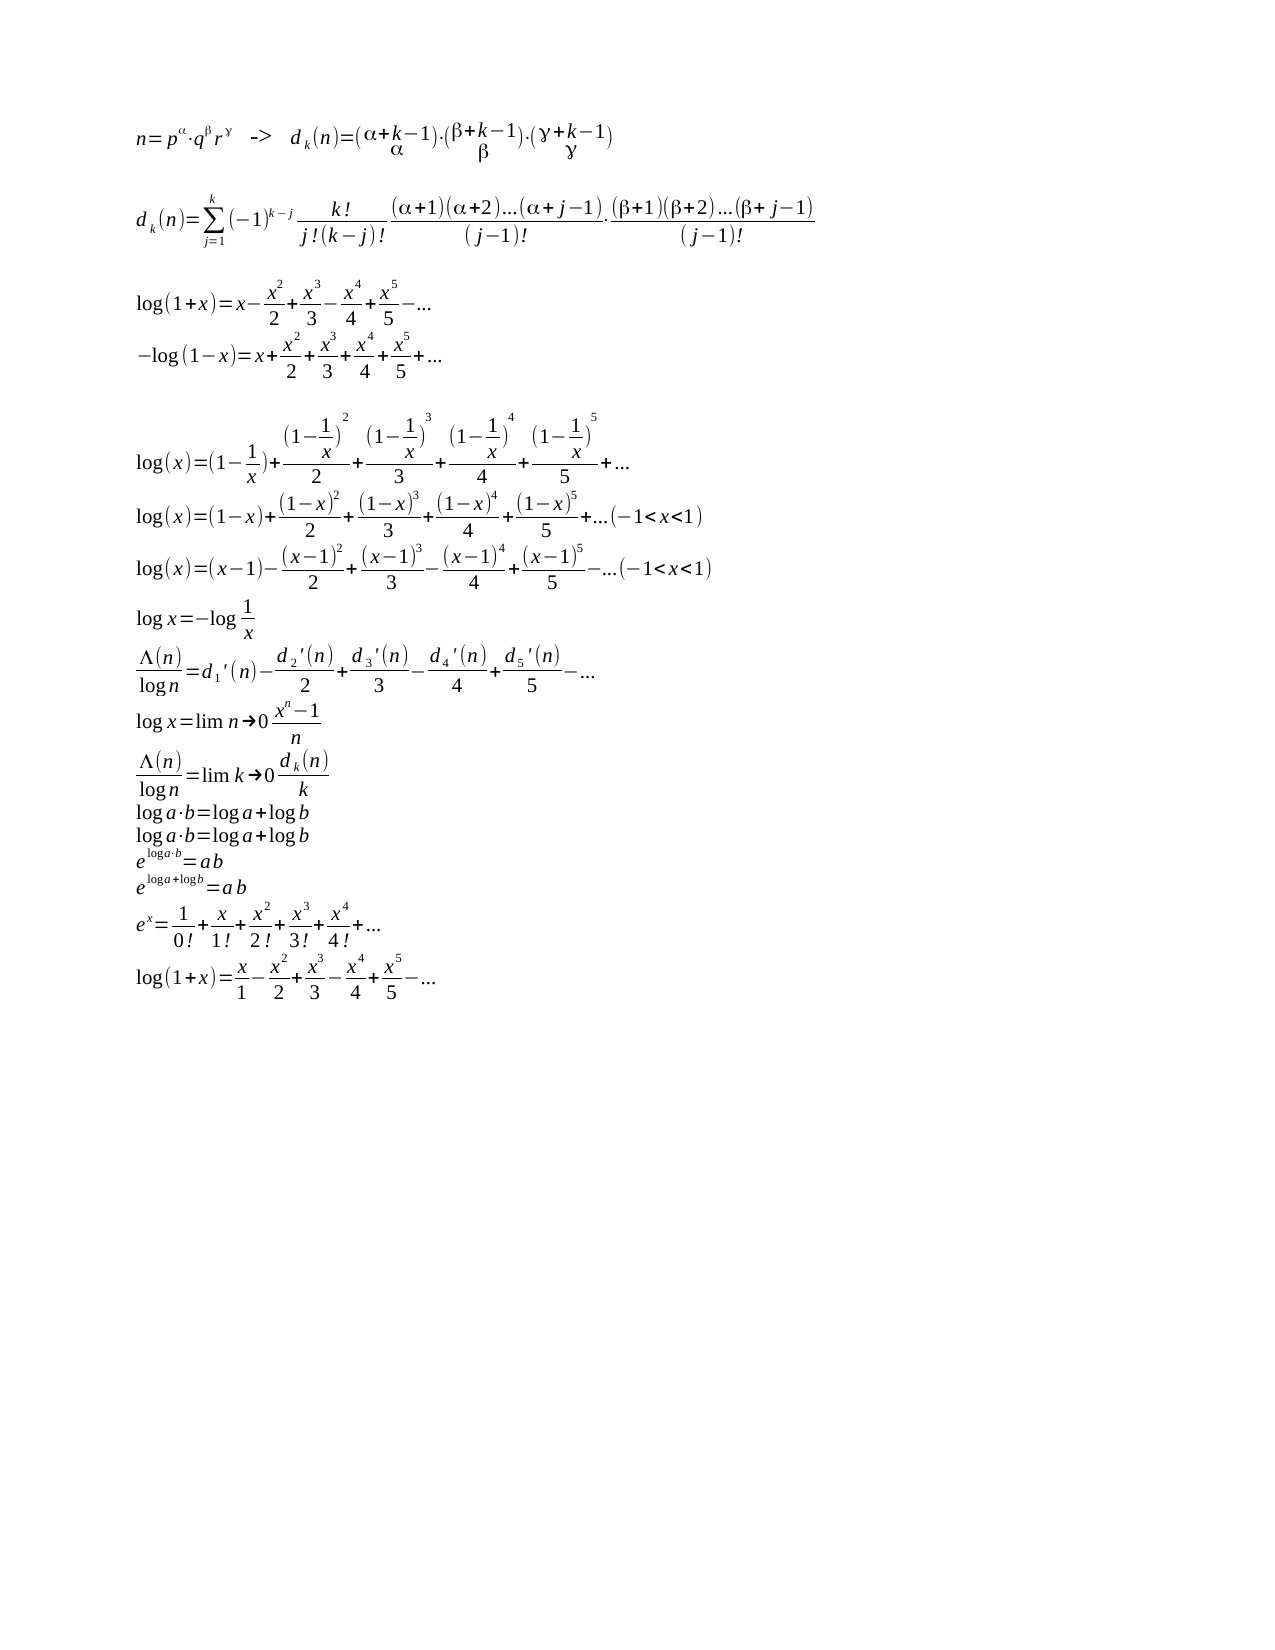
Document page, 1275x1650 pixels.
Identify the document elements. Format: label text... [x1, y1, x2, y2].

text -> [118, 118, 1157, 164]
